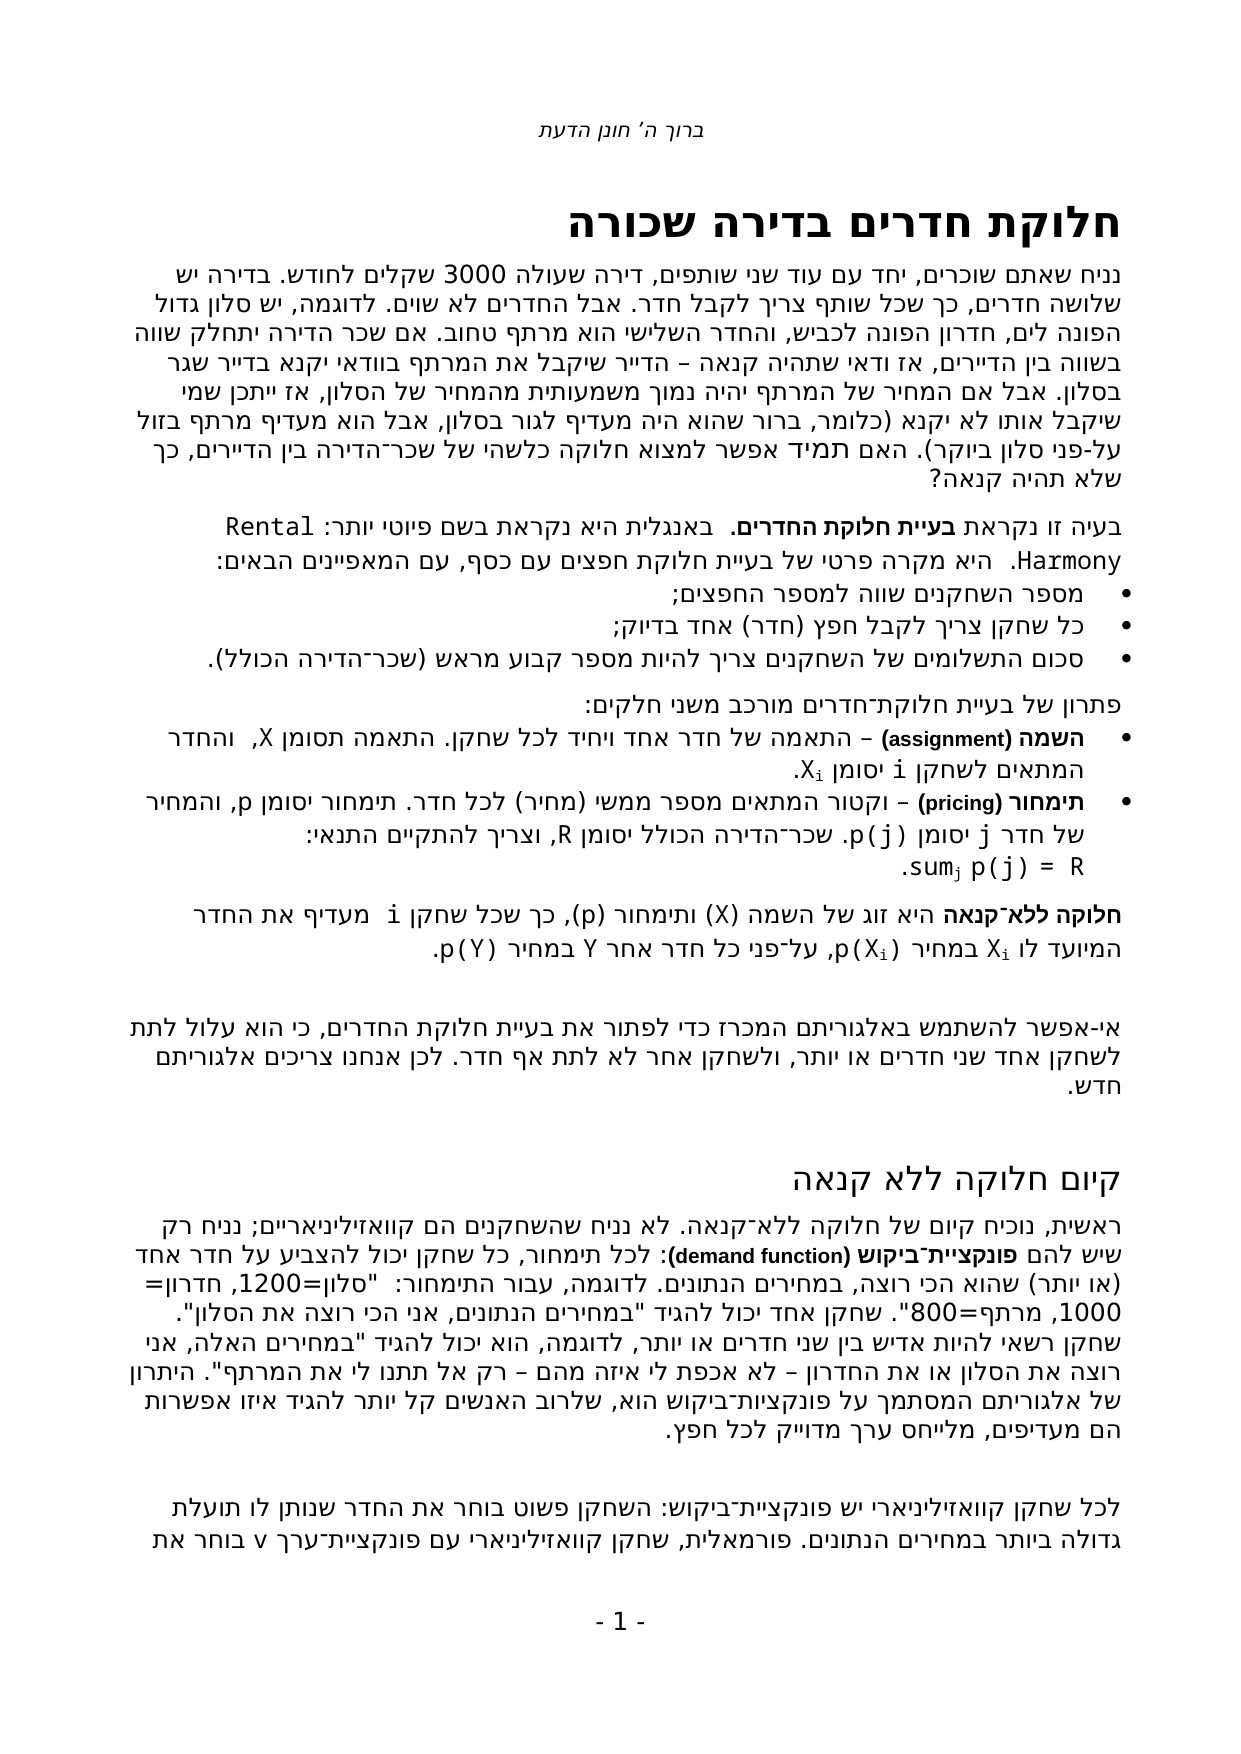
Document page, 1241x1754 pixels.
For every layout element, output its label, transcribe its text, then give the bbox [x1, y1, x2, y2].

subtitle קיום חלוקה ללא קנאה [118, 1160, 1122, 1198]
text לכל שחקן קוואזיליניארי יש פונקציית־ביקוש: השחקן פשוט בוחר את החדר שנותן לו תועלת גדולה ביותר במחירים הנתונים. פורמאלית, שחקן קוואזיליניארי עם פונקציית־ערך v בוחר את החדר j הממקסם את ההפרש: v(j)-p(j). אולם ההנחה של פונקציות־ביקוש היא כללית יותר. [118, 1493, 1122, 1556]
list מספר השחקנים שווה למספר החפצים; [118, 577, 1122, 609]
text אי-אפשר להשתמש באלגוריתם המכרז כדי לפתור את בעיית חלוקת החדרים, כי הוא עלול לתת לשחקן אחד שני חדרים או יותר, ולשחקן אחר לא לתת אף חדר. לכן אנחנו צריכים אלגוריתם חדש. [118, 1013, 1122, 1101]
list כל שחקן צריך לקבל חפץ (חדר) אחד בדיוק; [118, 609, 1122, 641]
text נניח שאתם שוכרים, יחד עם עוד שני שותפים, דירה שעולה 3000 שקלים לחודש. בדירה יש שלושה חדרים, כך שכל שותף צריך לקבל חדר. אבל החדרים לא שוים. לדוגמה, יש סלון גדול הפונה לים, חדרון הפונה לכביש, והחדר השלישי הוא מרתף טחוב. אם שכר הדירה יתחלק שווה בשווה בין הדיירים, אז ודאי שתהיה קנאה – הדייר שיקבל את המרתף בוודאי יקנא בדייר שגר בסלון. אבל אם המחיר של המרתף יהיה נמוך משמעותית מהמחיר של הסלון, אז ייתכן שמי שיקבל אותו לא יקנא (כלומר, ברור שהוא היה מעדיף לגור בסלון, אבל הוא מעדיף מרתף בזול על-פני סלון ביוקר). האם תמיד אפשר למצוא חלוקה כלשהי של שכר־הדירה בין הדיירים, כך שלא תהיה קנאה? [118, 260, 1122, 494]
text חלוקה ללא־קנאה היא זוג של השמה (X) ותימחור (p), כך שכל שחקן i מעדיף את החדר המיועד לו Xi במחיר p(Xi), על־פני כל חדר אחר Y במחיר p(Y). [118, 896, 1122, 964]
text פתרון של בעיית חלוקת־חדרים מורכב משני חלקים: [118, 688, 1122, 720]
list סכום התשלומים של השחקנים צריך להיות מספר קבוע מראש (שכר־הדירה הכולל). [118, 641, 1122, 673]
text בעיה זו נקראת בעיית חלוקת החדרים. באנגלית היא נקראת בשם פיוטי יותר: Rental Harmony. היא מקרה פרטי של בעיית חלוקת חפצים עם כסף, עם המאפיינים הבאים: [118, 508, 1122, 577]
list השמה (assignment) – התאמה של חדר אחד ויחיד לכל שחקן. התאמה תסומן X, והחדר המתאים לשחקן i יסומן Xi. [118, 720, 1122, 785]
text ראשית, נוכיח קיום של חלוקה ללא־קנאה. לא נניח שהשחקנים הם קוואזיליניאריים; נניח רק שיש להם פונקציית־ביקוש (demand function): לכל תימחור, כל שחקן יכול להצביע על חדר אחד (או יותר) שהוא הכי רוצה, במחירים הנתונים. לדוגמה, עבור התימחור: "סלון=1200, חדרון=1000, מרתף=800". שחקן אחד יכול להגיד "במחירים הנתונים, אני הכי רוצה את הסלון". שחקן רשאי להיות אדיש בין שני חדרים או יותר, לדוגמה, הוא יכול להגיד "במחירים האלה, אני רוצה את הסלון או את החדרון – לא אכפת לי איזה מהם – רק אל תתנו לי את המרתף". היתרון של אלגוריתם המסתמך על פונקציות־ביקוש הוא, שלרוב האנשים קל יותר להגיד איזו אפשרות הם מעדיפים, מלייחס ערך מדוייק לכל חפץ. [118, 1211, 1122, 1444]
list תימחור (pricing) – וקטור המתאים מספר ממשי (מחיר) לכל חדר. תימחור יסומן p, והמחיר של חדר j יסומן p(j). שכר־הדירה הכולל יסומן R, וצריך להתקיים התנאי: sumj p(j) = R. [118, 785, 1122, 882]
subtitle חלוקת חדרים בדירה שכורה [118, 197, 1122, 248]
